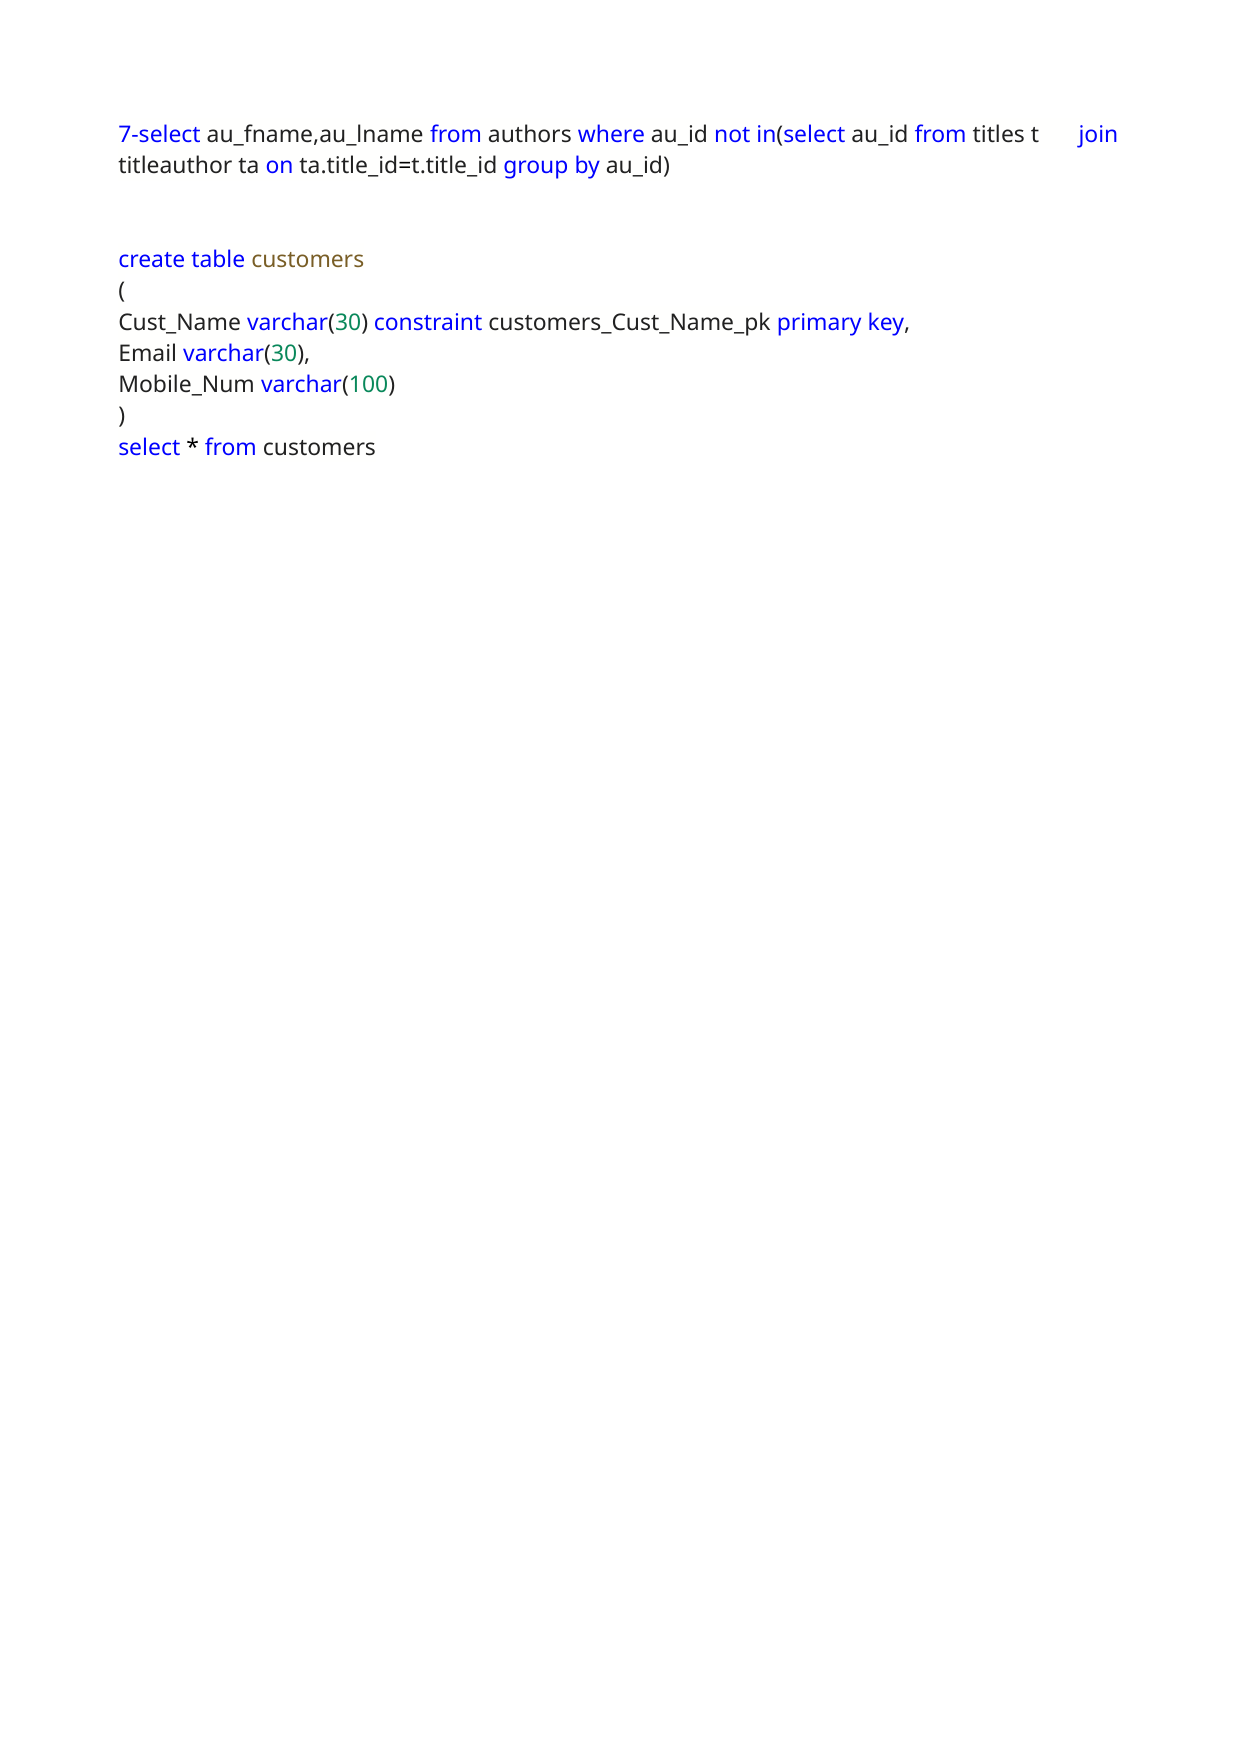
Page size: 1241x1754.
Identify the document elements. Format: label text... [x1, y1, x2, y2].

text create table customers [118, 243, 1122, 274]
text ) [118, 399, 1122, 431]
text Email varchar(30), [118, 337, 1122, 368]
text Cust_Name varchar(30) constraint customers_Cust_Name_pk primary key, [118, 306, 1122, 337]
text select * from customers [118, 431, 1122, 462]
text ( [118, 274, 1122, 306]
text 7-select au_fname,au_lname from authors where au_id not in(select au_id from titles t join titleauthor ta on ta.title_id=t.title_id group by au_id) [118, 118, 1122, 181]
text Mobile_Num varchar(100) [118, 368, 1122, 399]
